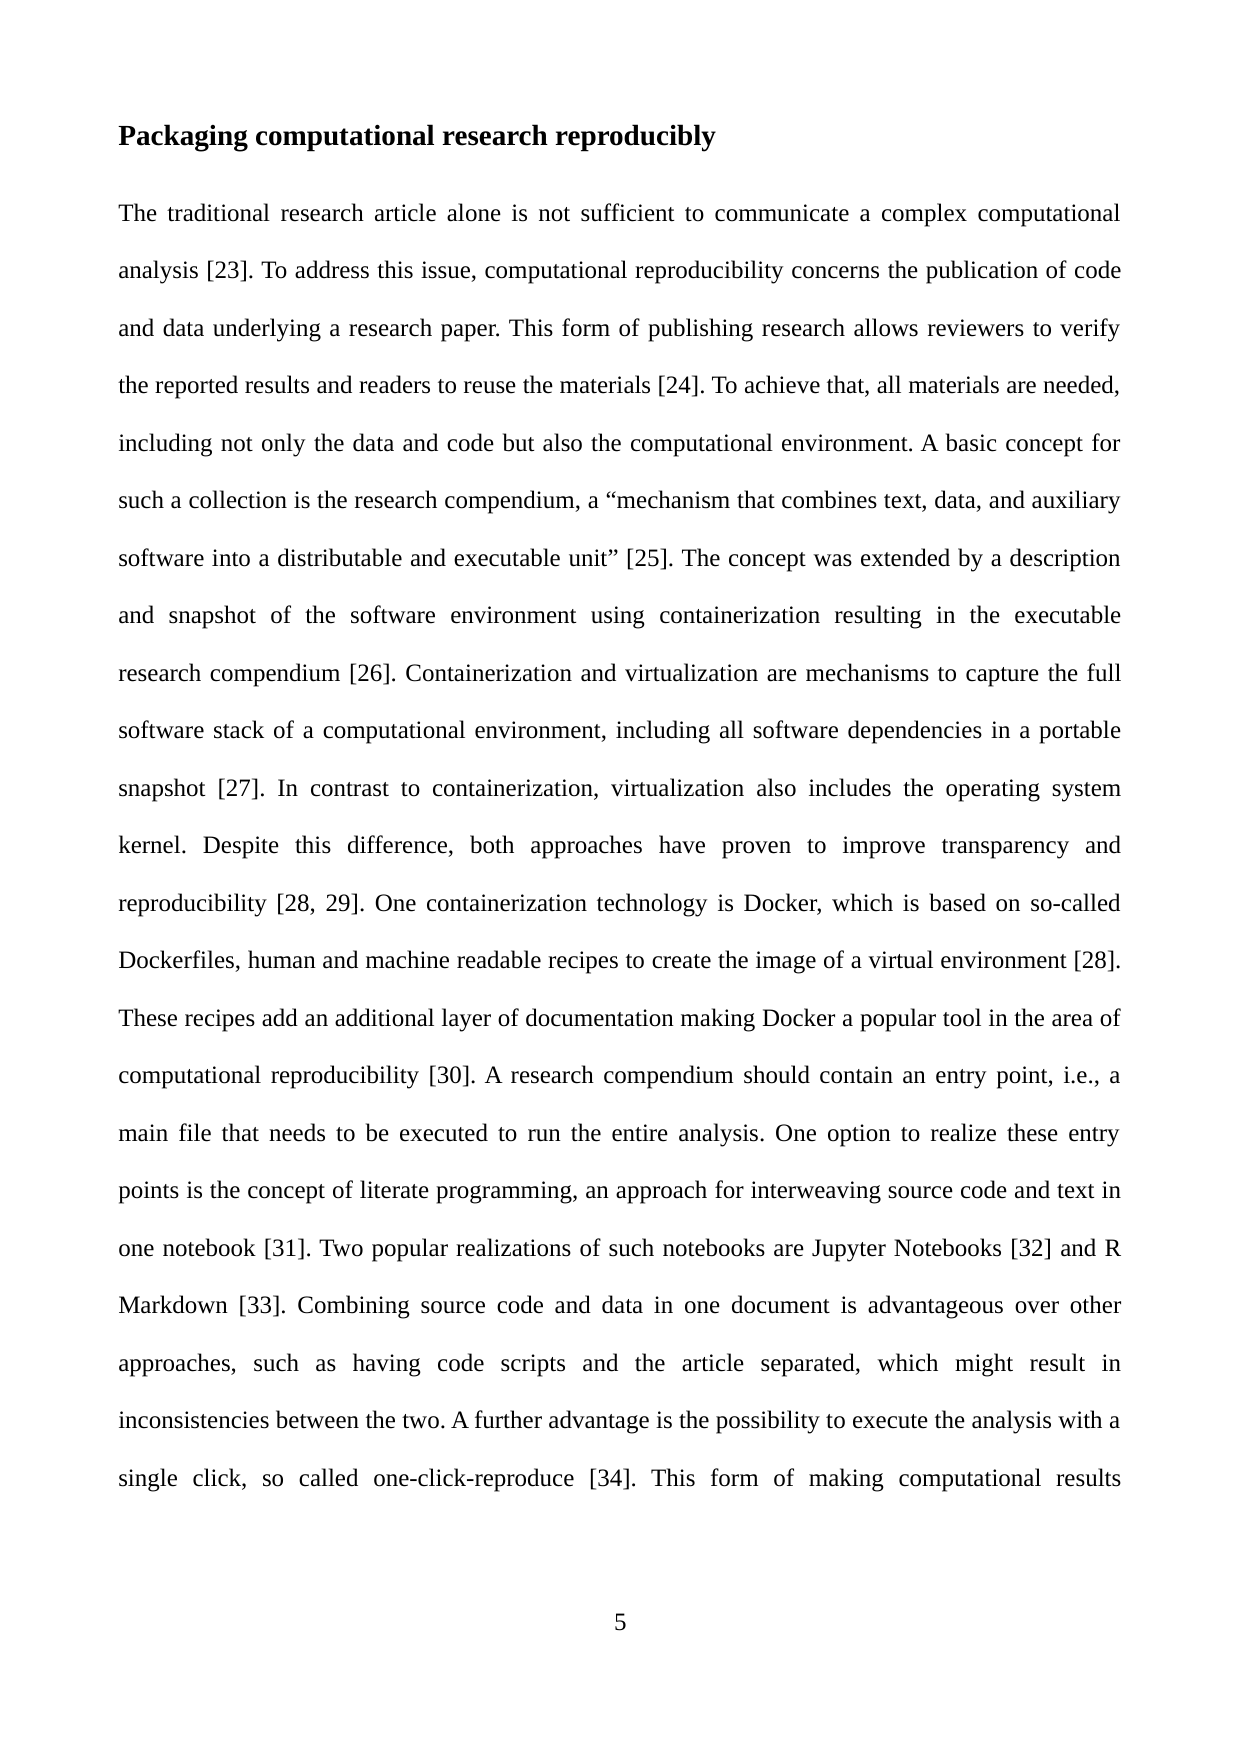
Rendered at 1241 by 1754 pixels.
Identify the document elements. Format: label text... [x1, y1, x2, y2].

text The traditional research article alone is not sufficient to communicate a complex computational analysis [23]. To address this issue, computational reproducibility concerns the publication of code and data underlying a research paper. This form of publishing research allows reviewers to verify the reported results and readers to reuse the materials [24]. To achieve that, all materials are needed, including not only the data and code but also the computational environment. A basic concept for such a collection is the research compendium, a “mechanism that combines text, data, and auxiliary software into a distributable and executable unit” [25]. The concept was extended by a description and snapshot of the software environment using containerization resulting in the executable research compendium [26]. Containerization and virtualization are mechanisms to capture the full software stack of a computational environment, including all software dependencies in a portable snapshot [27]. In contrast to containerization, virtualization also includes the operating system kernel. Despite this difference, both approaches have proven to improve transparency and reproducibility [28, 29]. One containerization technology is Docker, which is based on so-called Dockerfiles, human and machine readable recipes to create the image of a virtual environment [28]. These recipes add an additional layer of documentation making Docker a popular tool in the area of computational reproducibility [30]. A research compendium should contain an entry point, i.e., a main file that needs to be executed to run the entire analysis. One option to realize these entry points is the concept of literate programming, an approach for interweaving source code and text in one notebook [31]. Two popular realizations of such notebooks are Jupyter Notebooks [32] and R Markdown [33]. Combining source code and data in one document is advantageous over other approaches, such as having code scripts and the article separated, which might result in inconsistencies between the two. A further advantage is the possibility to execute the analysis with a single click, so called one-click-reproduce [34]. This form of making computational results [118, 198, 1122, 1491]
subtitle Packaging computational research reproducibly [118, 118, 1122, 152]
